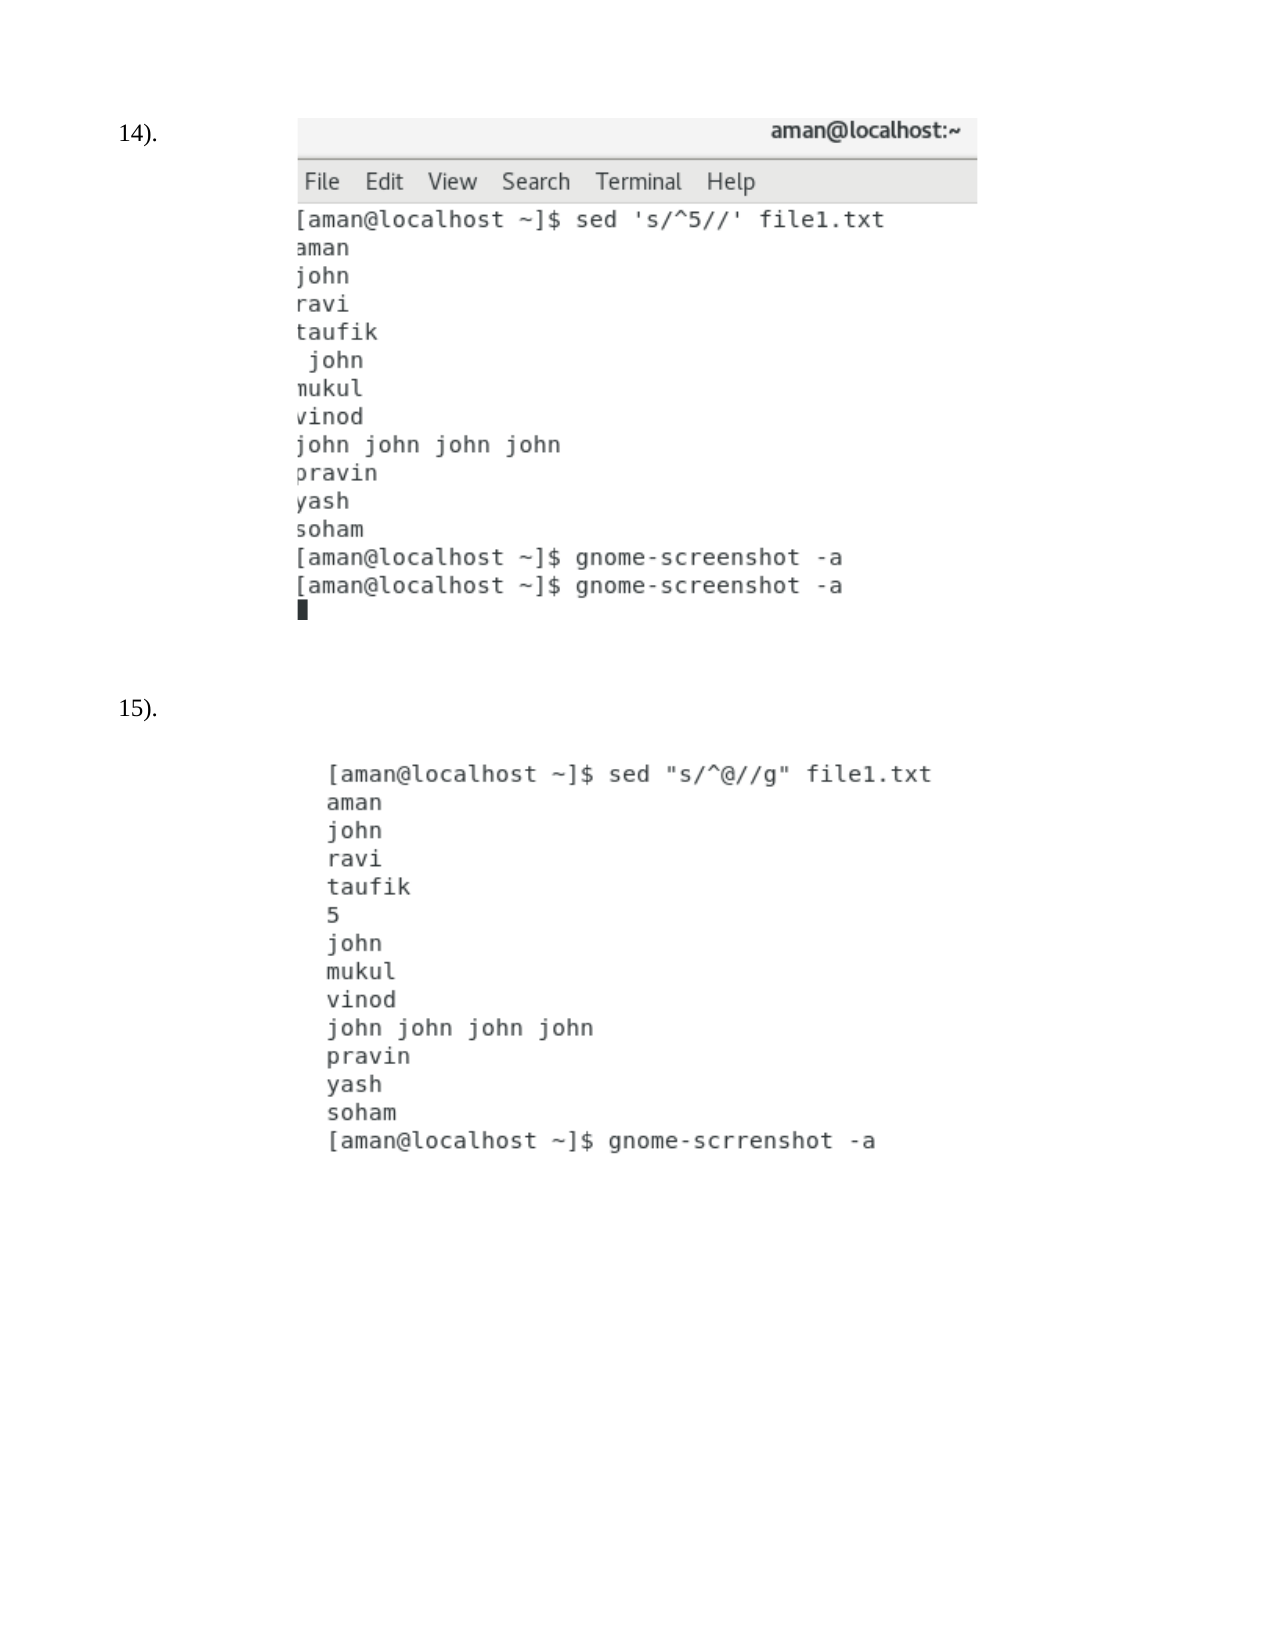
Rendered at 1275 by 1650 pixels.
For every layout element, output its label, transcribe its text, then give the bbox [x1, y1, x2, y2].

picture [325, 721, 950, 1158]
text 14). [118, 118, 297, 147]
picture [297, 118, 978, 620]
text 15). [118, 693, 1157, 722]
text [978, 118, 1157, 147]
